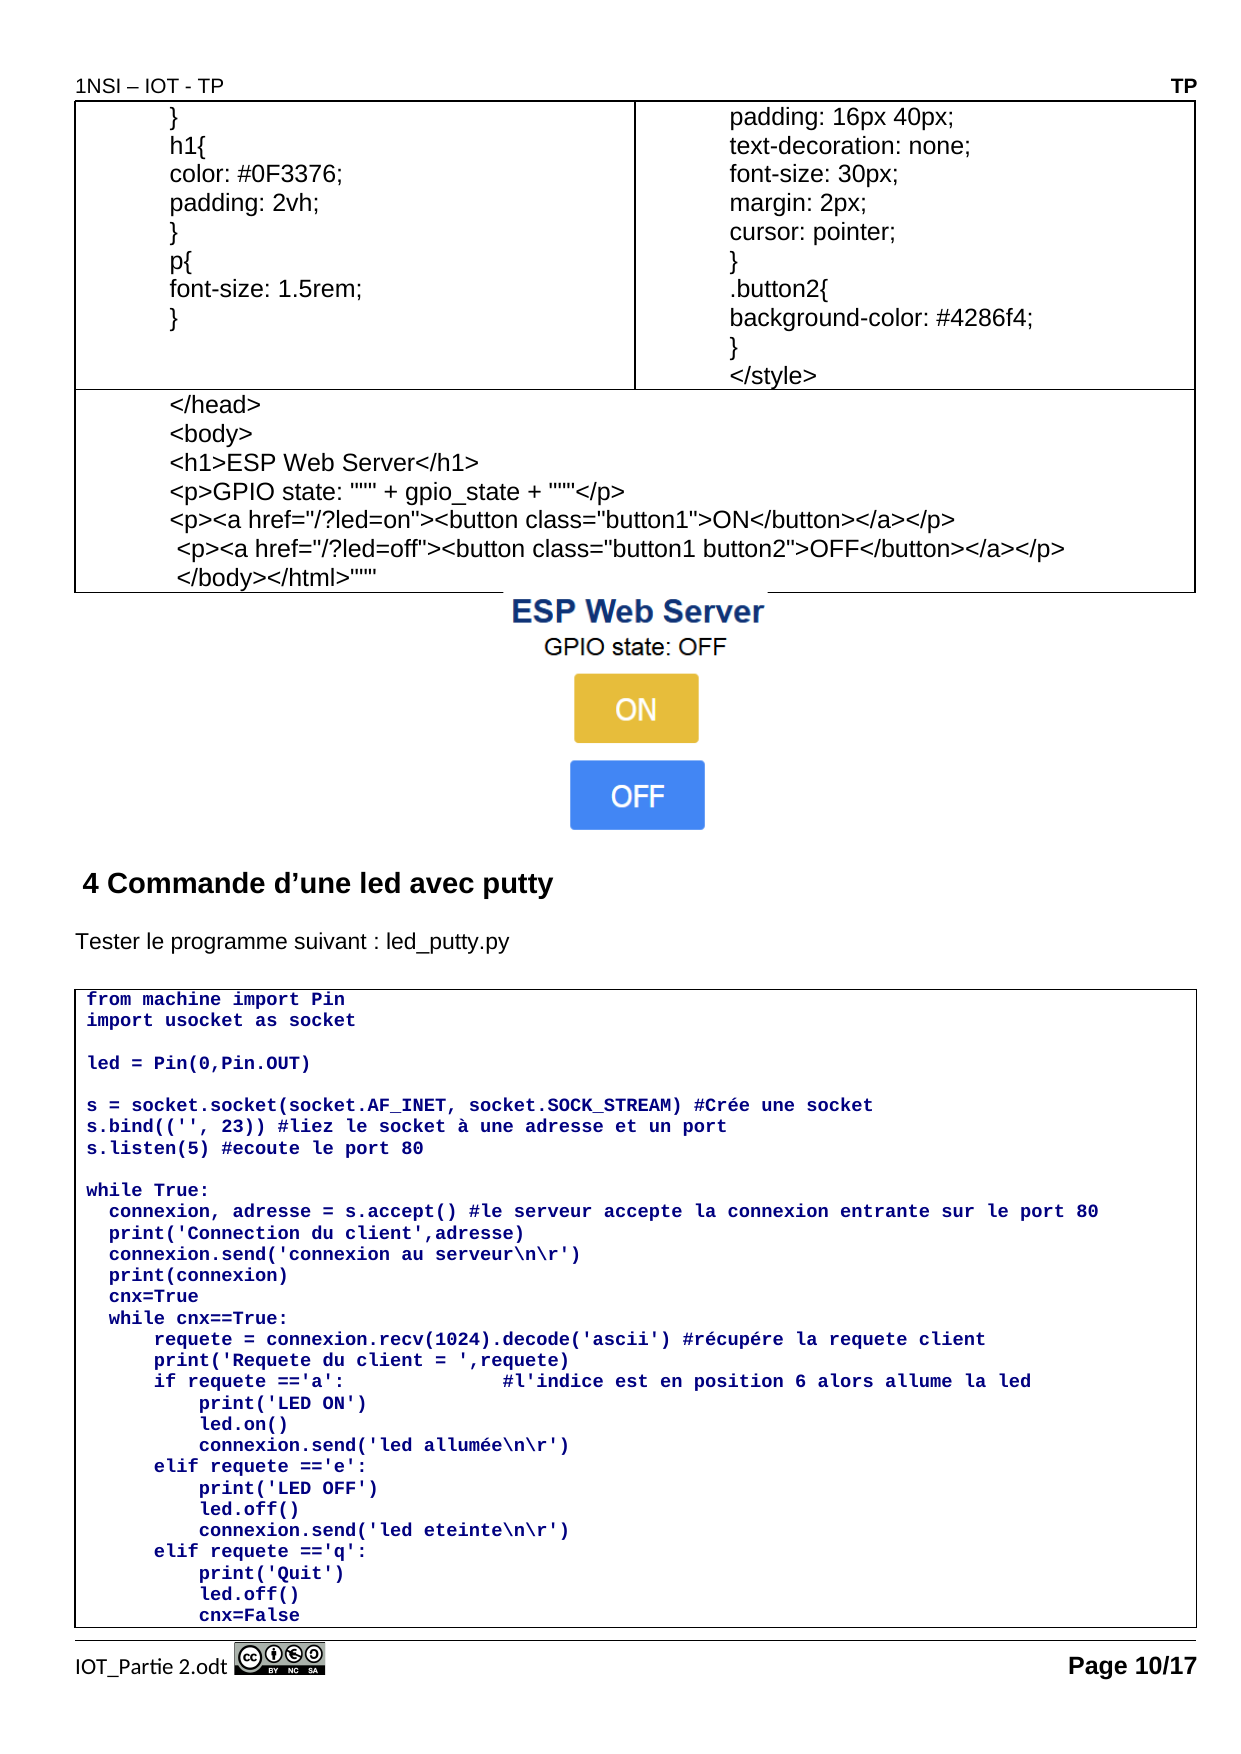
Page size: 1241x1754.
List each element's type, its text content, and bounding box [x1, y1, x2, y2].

text Tester le programme suivant : led_putty.py [75, 928, 1196, 955]
table_cell </head> <body> <h1>ESP Web Server</h1> <p>GPIO state: """ + gpio_state + """</p> <p><a href="/?led=on"><button class="button1">ON</button></a></p> <p><a href="/?led=off"><button class="button1 button2">OFF</button></a></p> </body></html>""" [76, 390, 1194, 592]
table_header } h1{ color: #0F3376; padding: 2vh; } p{ font-size: 1.5rem; } [76, 102, 634, 389]
picture [234, 1642, 325, 1675]
table_header padding: 16px 40px; text-decoration: none; font-size: 30px; margin: 2px; cursor: pointer; } .button2{ background-color: #4286f4; } </style> [636, 102, 1194, 389]
text 4 Commande d’une led avec putty [75, 866, 1196, 899]
picture [503, 592, 768, 838]
